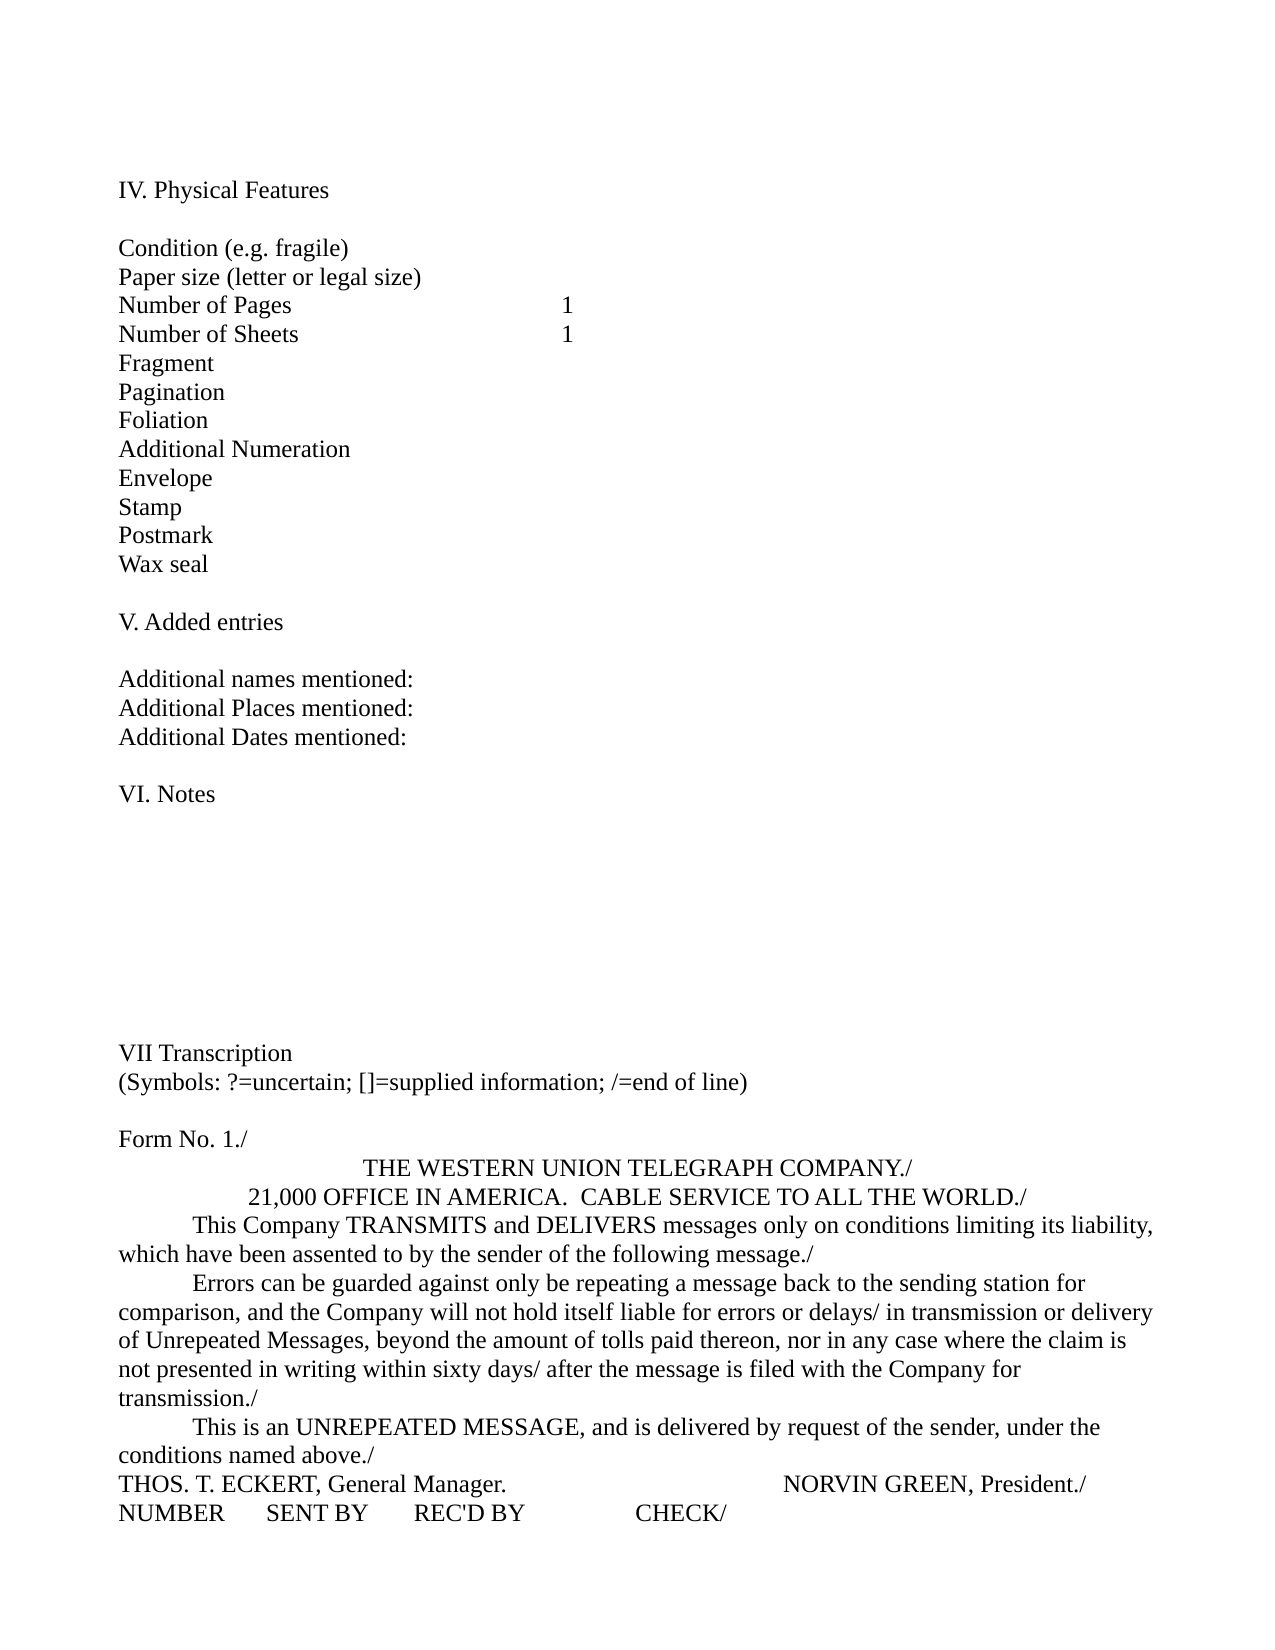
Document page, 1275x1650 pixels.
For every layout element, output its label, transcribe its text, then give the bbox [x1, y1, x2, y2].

text (Symbols: ?=uncertain; []=supplied information; /=end of line) [118, 1067, 1157, 1096]
text Wax seal [118, 549, 1157, 578]
text Postma rk [118, 521, 1157, 549]
text Number of Sheets 1 [118, 319, 1157, 348]
text Additional Places mentioned: [118, 693, 1157, 722]
text VII Transcription [118, 1038, 1157, 1067]
text 21,000 OFFICE IN AMERICA. CABLE SERVICE TO ALL THE WORLD./ [118, 1182, 1157, 1211]
text V. Added entries [118, 607, 1157, 636]
text VI. Notes [118, 779, 1157, 808]
text Paper size (letter or legal size) [118, 262, 1157, 291]
text Foliation [118, 406, 1157, 434]
text THE WESTERN UNION TELEGRAPH COMPANY./ [118, 1153, 1157, 1182]
text Stamp [118, 492, 1157, 521]
text Pagination [118, 377, 1157, 406]
text This is an UNREPEATED MESSAGE, and is delivered by request of the sender, under the conditions named above./ [118, 1412, 1157, 1469]
text Condition (e.g. fragile) [118, 233, 1157, 262]
text This Company TRANSMITS and DELIVERS messages only on conditions limiting its liability, which have been assented to by the sender of the following message./ [118, 1211, 1157, 1268]
text Errors can be guarded against only be repeating a message back to the sending station for comparison, and the Company will not hold itself liable for errors or delays/ in transmission or delivery of Unrepeated Messages, beyond the amount of tolls paid thereon, nor in any case where the claim is not presented in writing within sixty days/ after the message is filed with the Company for transmission./ [118, 1268, 1157, 1412]
text Envelope [118, 463, 1157, 492]
text Form No. 1./ [118, 1124, 1157, 1153]
text NUMBER SENT BY REC'D BY CHECK/ [118, 1498, 1157, 1527]
text Fragment [118, 348, 1157, 377]
text Additional Dates mentioned: [118, 722, 1157, 751]
text Number of Pages 1 [118, 291, 1157, 319]
text IV. Physical Features [118, 176, 1157, 204]
text THOS. T. ECKERT, General Manager. NORVIN GREEN, President./ [118, 1469, 1157, 1498]
text Additional Numeration [118, 434, 1157, 463]
text Additional names mentioned: [118, 664, 1157, 693]
